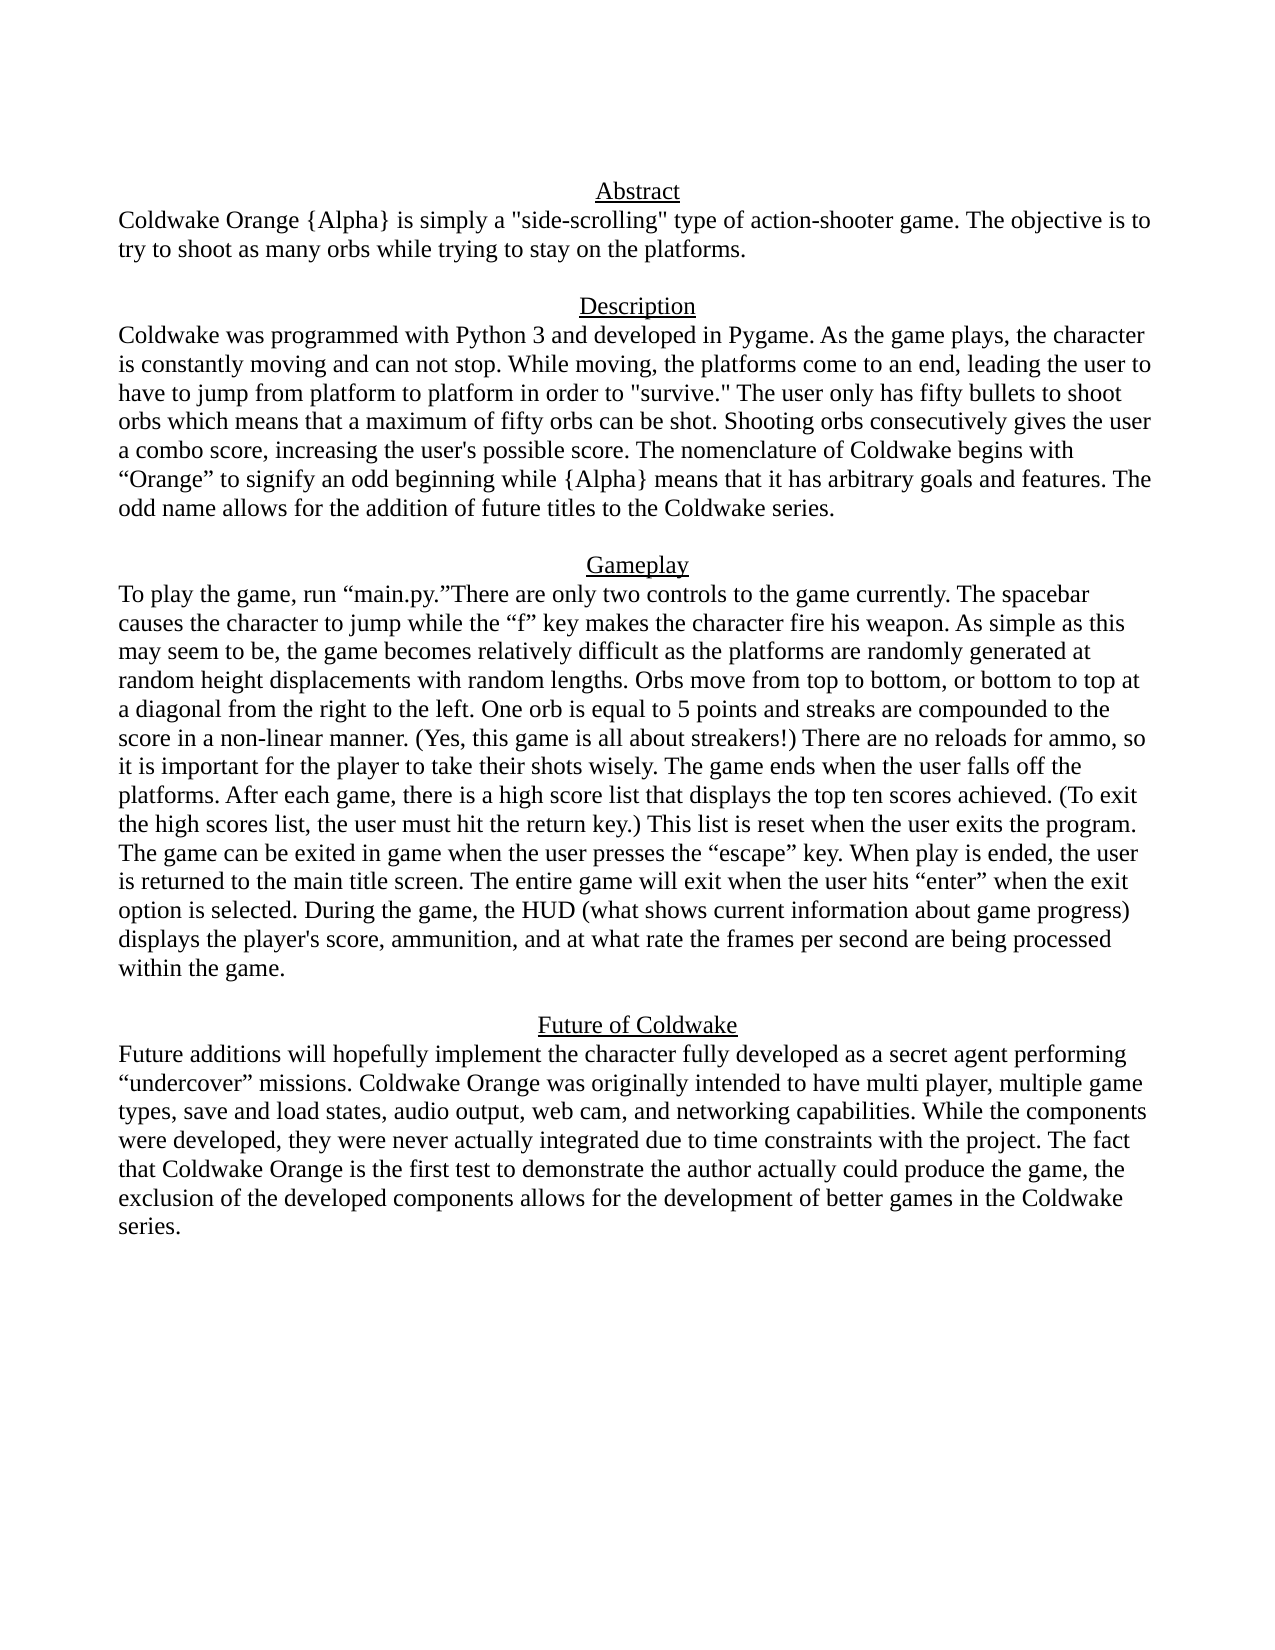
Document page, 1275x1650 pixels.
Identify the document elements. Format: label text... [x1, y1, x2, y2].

text Future additions will hopefully implement the character fully developed as a secret agent performing “undercover” missions. Coldwake Orange was originally intended to have multi player, multiple game types, save and load states, audio output, web cam, and networking capabilities. While the components were developed, they were never actually integrated due to time constraints with the project. The fact that Coldwake Orange is the first test to demonstrate the author actually could produce the game, the exclusion of the developed components allows for the development of better games in the Coldwake series. [118, 1039, 1157, 1240]
text Gameplay [118, 550, 1157, 579]
text Coldwake Orange {Alpha} is simply a "side-scrolling" type of action-shooter game. The objective is to try to shoot as many orbs while trying to stay on the platforms. [118, 205, 1157, 263]
text Coldwake was programmed with Python 3 and developed in Pygame. As the game plays, the character is constantly moving and can not stop. While moving, the platforms come to an end, leading the user to have to jump from platform to platform in order to "survive." The user only has fifty bullets to shoot orbs which means that a maximum of fifty orbs can be shot. Shooting orbs consecutively gives the user a combo score, increasing the user's possible score. The nomenclature of Coldwake begins with “Orange” to signify an odd beginning while {Alpha} means that it has arbitrary goals and features. The odd name allows for the addition of future titles to the Coldwake series. [118, 320, 1157, 521]
text To play the game, run “main.py.”There are only two controls to the game currently. The spacebar causes the character to jump while the “f” key makes the character fire his weapon. As simple as this may seem to be, the game becomes relatively difficult as the platforms are randomly generated at random height displacements with random lengths. Orbs move from top to bottom, or bottom to top at a diagonal from the right to the left. One orb is equal to 5 points and streaks are compounded to the score in a non-linear manner. (Yes, this game is all about streakers!) There are no reloads for ammo, so it is important for the player to take their shots wisely. The game ends when the user falls off the platforms. After each game, there is a high score list that displays the top ten scores achieved. (To exit the high scores list, the user must hit the return key.) This list is reset when the user exits the program. The game can be exited in game when the user presses the “escape” key. When play is ended, the user is returned to the main title screen. The entire game will exit when the user hits “enter” when the exit option is selected. During the game, the HUD (what shows current information about game progress) displays the player's score, ammunition, and at what rate the frames per second are being processed within the game. [118, 579, 1157, 981]
text Description [118, 291, 1157, 320]
text Abstract [118, 176, 1157, 205]
text Future of Coldwake [118, 1010, 1157, 1039]
